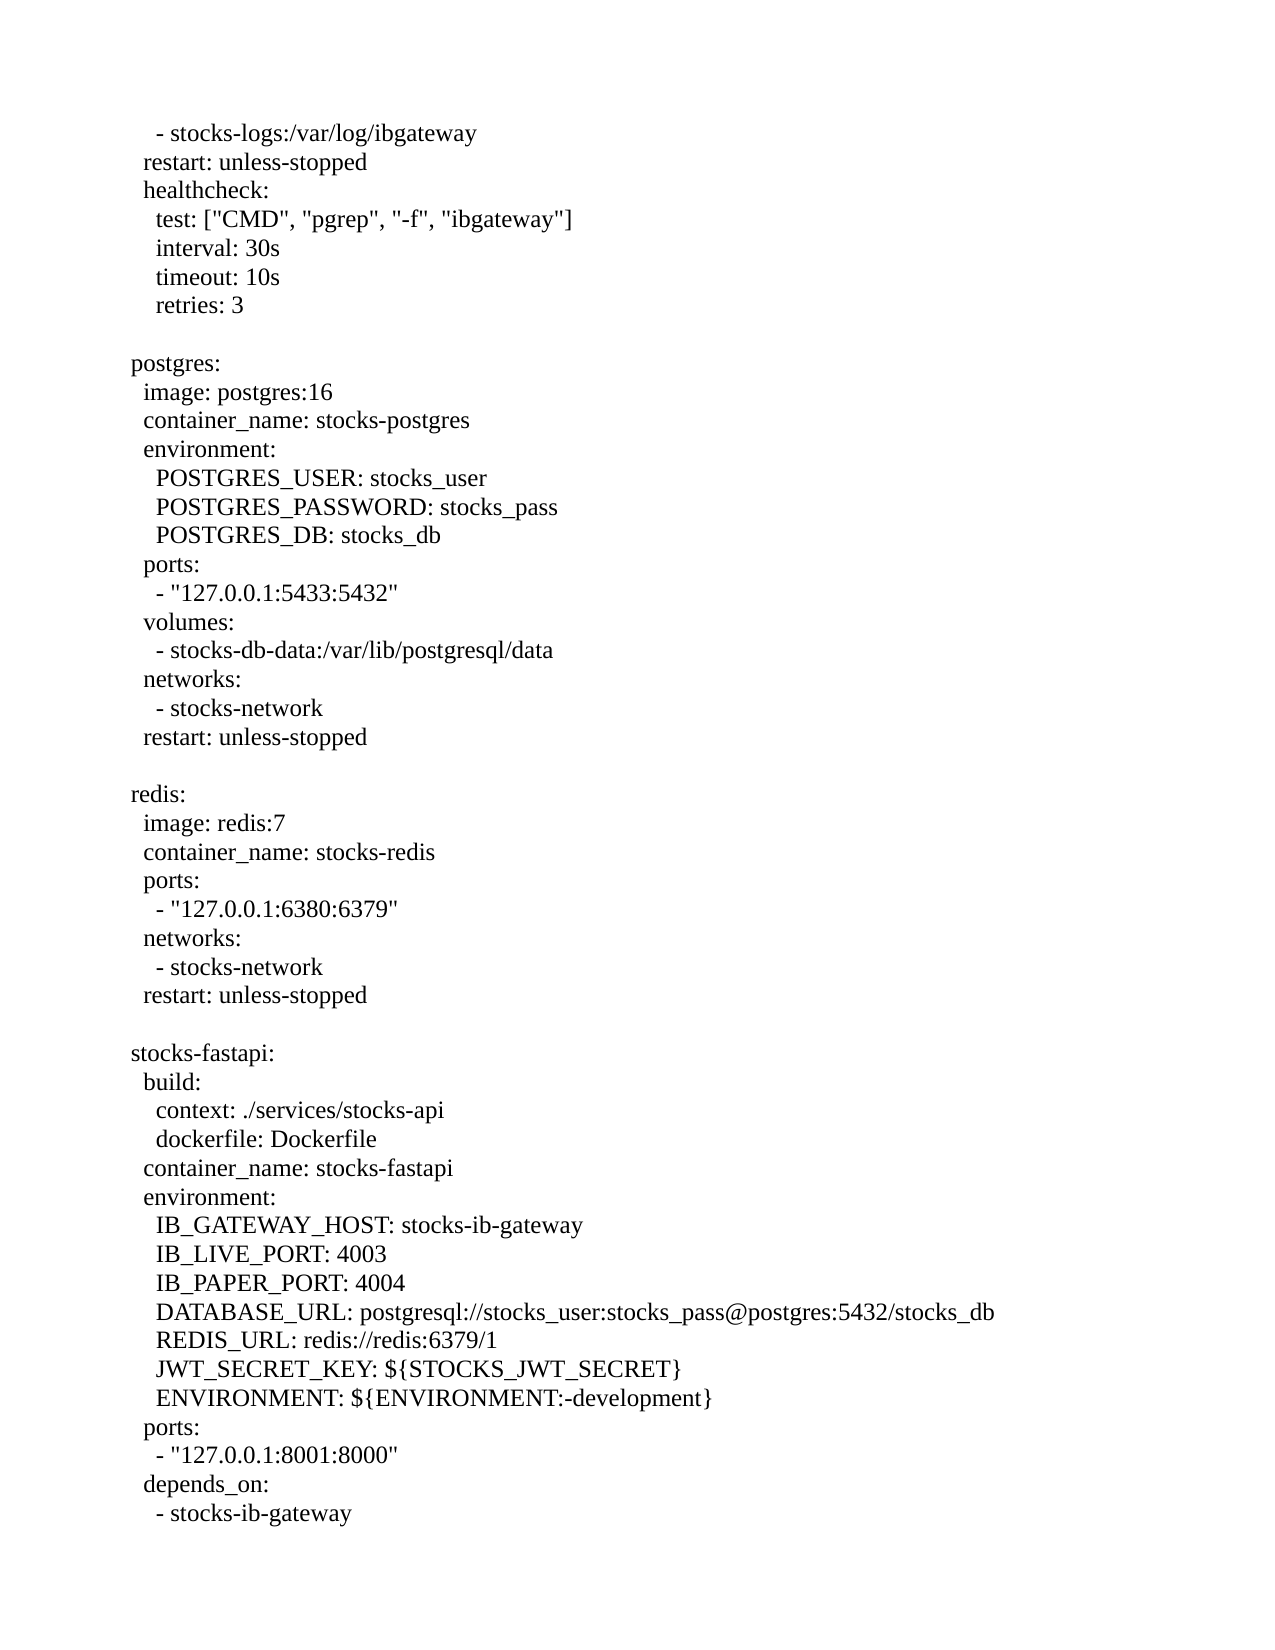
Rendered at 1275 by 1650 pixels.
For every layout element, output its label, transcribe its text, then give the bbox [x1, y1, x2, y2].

text volumes: [118, 607, 1157, 636]
text - "127.0.0.1:6380:6379" [118, 894, 1157, 923]
text image: postgres:16 [118, 377, 1157, 406]
text restart: unless-stopped [118, 147, 1157, 176]
text build: [118, 1067, 1157, 1096]
text redis: [118, 779, 1157, 808]
text DATABASE_URL: postgresql://stocks_user:stocks_pass@postgres:5432/stocks_db [118, 1297, 1157, 1326]
text depends_on: [118, 1469, 1157, 1498]
text retries: 3 [118, 291, 1157, 319]
text image: redis:7 [118, 808, 1157, 837]
text healthcheck: [118, 176, 1157, 204]
text container_name: stocks-postgres [118, 406, 1157, 434]
text REDIS_URL: redis://redis:6379/1 [118, 1326, 1157, 1354]
text networks: [118, 664, 1157, 693]
text POSTGRES_USER: stocks_user [118, 463, 1157, 492]
text container_name: stocks-redis [118, 837, 1157, 866]
text restart: unless-stopped [118, 981, 1157, 1009]
text - stocks-db-data:/var/lib/postgresql/data [118, 636, 1157, 664]
text - stocks-network [118, 693, 1157, 722]
text postgres: [118, 348, 1157, 377]
text - "127.0.0.1:5433:5432" [118, 578, 1157, 607]
text restart: unless-stopped [118, 722, 1157, 751]
text networks: [118, 923, 1157, 952]
text POSTGRES_PASSWORD: stocks_pass [118, 492, 1157, 521]
text ENVIRONMENT: ${ENVIRONMENT:-development} [118, 1383, 1157, 1412]
text environment: [118, 434, 1157, 463]
text dockerfile: Dockerfile [118, 1124, 1157, 1153]
text IB_LIVE_PORT: 4003 [118, 1239, 1157, 1268]
text JWT_SECRET_KEY: ${STOCKS_JWT_SECRET} [118, 1354, 1157, 1383]
text ports: [118, 1412, 1157, 1441]
text timeout: 10s [118, 262, 1157, 291]
text ports: [118, 866, 1157, 894]
text - stocks-network [118, 952, 1157, 981]
text ports: [118, 549, 1157, 578]
text interval: 30s [118, 233, 1157, 262]
text - stocks-logs:/var/log/ibgateway [118, 118, 1157, 147]
text IB_GATEWAY_HOST: stocks-ib-gateway [118, 1211, 1157, 1239]
text container_name: stocks-fastapi [118, 1153, 1157, 1182]
text POSTGRES_DB: stocks_db [118, 521, 1157, 549]
text - stocks-ib-gateway [118, 1498, 1157, 1527]
text IB_PAPER_PORT: 4004 [118, 1268, 1157, 1297]
text - "127.0.0.1:8001:8000" [118, 1441, 1157, 1469]
text test: ["CMD", "pgrep", "-f", "ibgateway"] [118, 204, 1157, 233]
text stocks-fastapi: [118, 1038, 1157, 1067]
text context: ./services/stocks-api [118, 1096, 1157, 1124]
text environment: [118, 1182, 1157, 1211]
